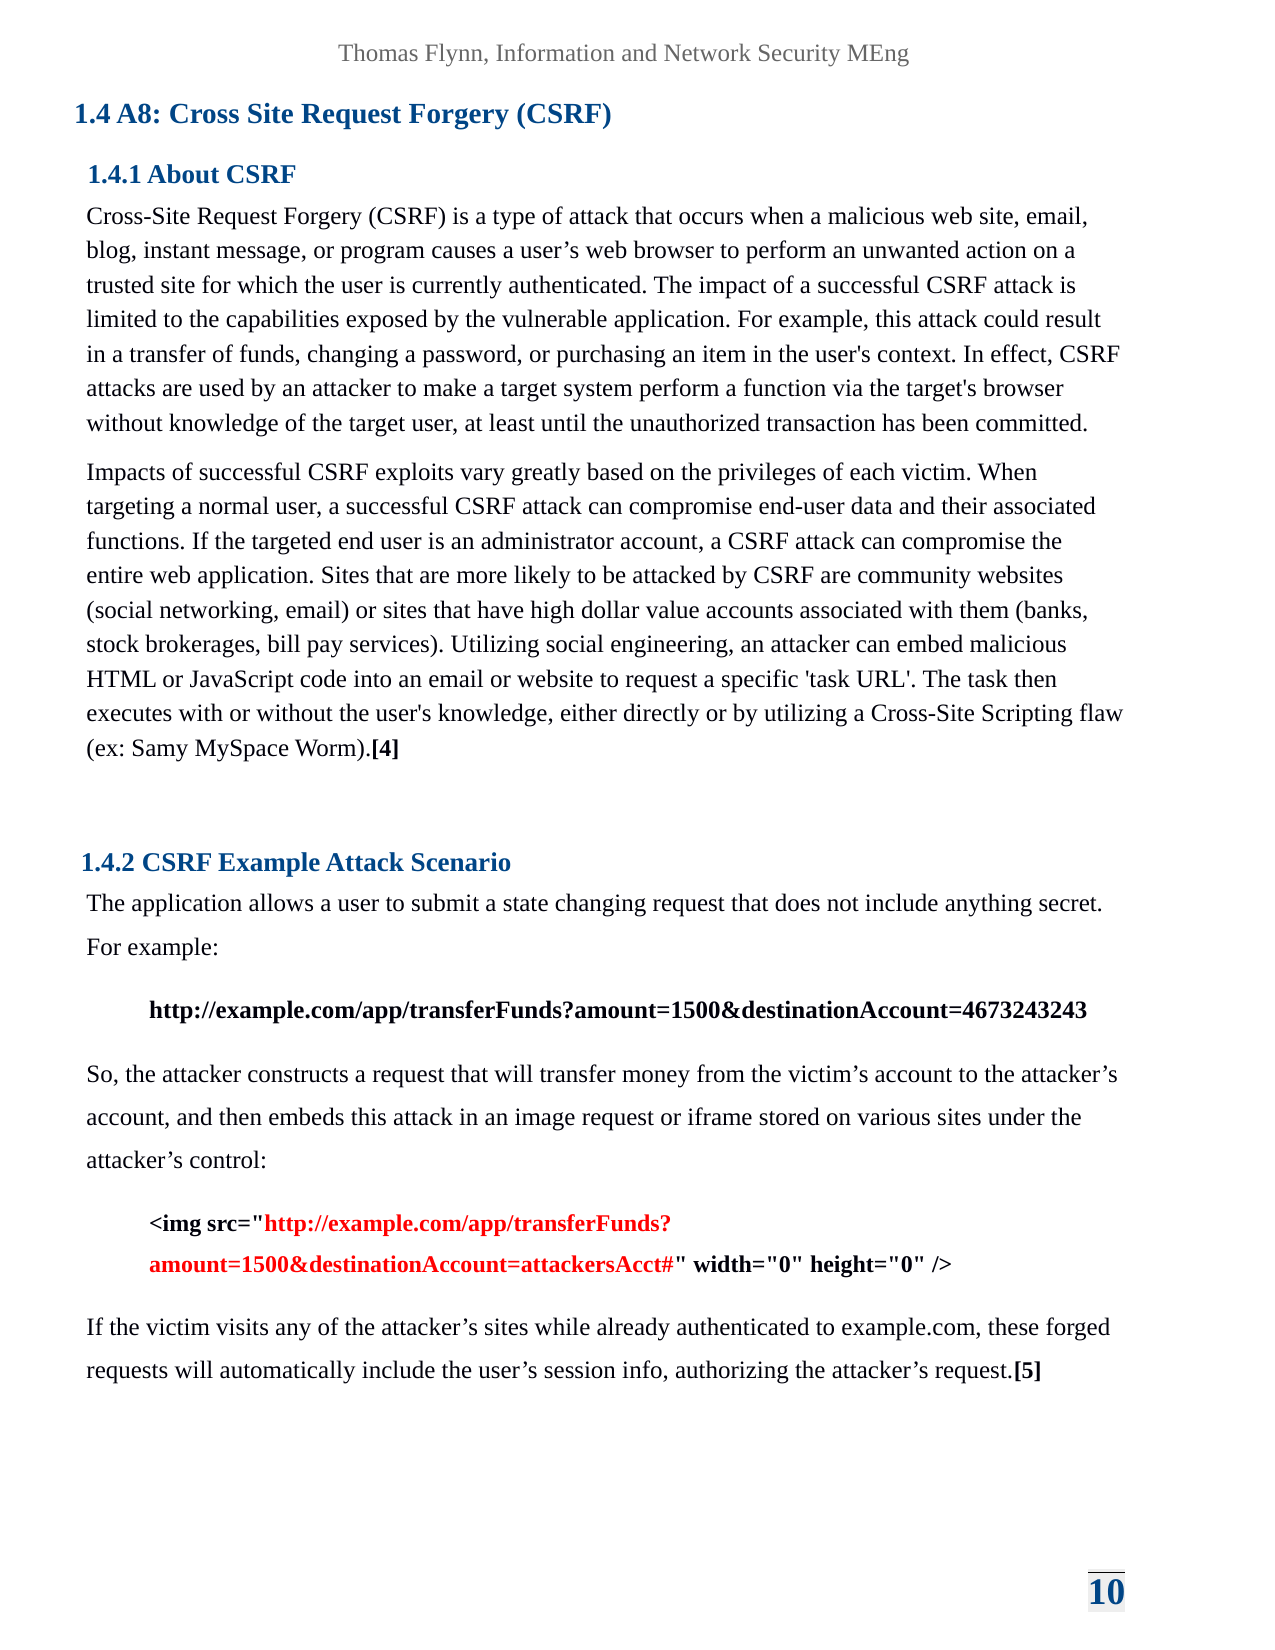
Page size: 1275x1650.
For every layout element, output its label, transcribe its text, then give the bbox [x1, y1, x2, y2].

text http://example.com/app/transferFunds?amount=1500&destinationAccount=4673243243 [86, 995, 1125, 1024]
text Impacts of successful CSRF exploits vary greatly based on the privileges of each victim. When targeting a normal user, a successful CSRF attack can compromise end-user data and their associated functions. If the targeted end user is an administrator account, a CSRF attack can compromise the entire web application. Sites that are more likely to be attacked by CSRF are community websites (social networking, email) or sites that have high dollar value accounts associated with them (banks, stock brokerages, bill pay services). Utilizing social engineering, an attacker can embed malicious HTML or JavaScript code into an email or website to request a specific 'task URL'. The task then executes with or without the user's knowledge, either directly or by utilizing a Cross-Site Scripting flaw (ex: Samy MySpace Worm).[4] [86, 457, 1125, 762]
text If the victim visits any of the attacker’s sites while already authenticated to example.com, these forged requests will automatically include the user’s session info, authorizing the attacker’s request.[5] [86, 1312, 1125, 1384]
subtitle 1.4.2 CSRF Example Attack Scenario [74, 846, 1125, 877]
subtitle 1.4.1 About CSRF [74, 158, 1125, 189]
subtitle 1.4 A8: Cross Site Request Forgery (CSRF) [74, 96, 1125, 129]
text The application allows a user to submit a state changing request that does not include anything secret. For example: [86, 888, 1125, 960]
text <img src="http://example.com/app/transferFunds? amount=1500&destinationAccount=attackersAcct#" width="0" height="0" /> [86, 1209, 1125, 1278]
text So, the attacker constructs a request that will transfer money from the victim’s account to the attacker’s account, and then embeds this attack in an image request or iframe stored on various sites under the attacker’s control: [86, 1059, 1125, 1174]
text Cross-Site Request Forgery (CSRF) is a type of attack that occurs when a malicious web site, email, blog, instant message, or program causes a user’s web browser to perform an unwanted action on a trusted site for which the user is currently authenticated. The impact of a successful CSRF attack is limited to the capabilities exposed by the vulnerable application. For example, this attack could result in a transfer of funds, changing a password, or purchasing an item in the user's context. In effect, CSRF attacks are used by an attacker to make a target system perform a function via the target's browser without knowledge of the target user, at least until the unauthorized transaction has been committed. [86, 201, 1125, 437]
